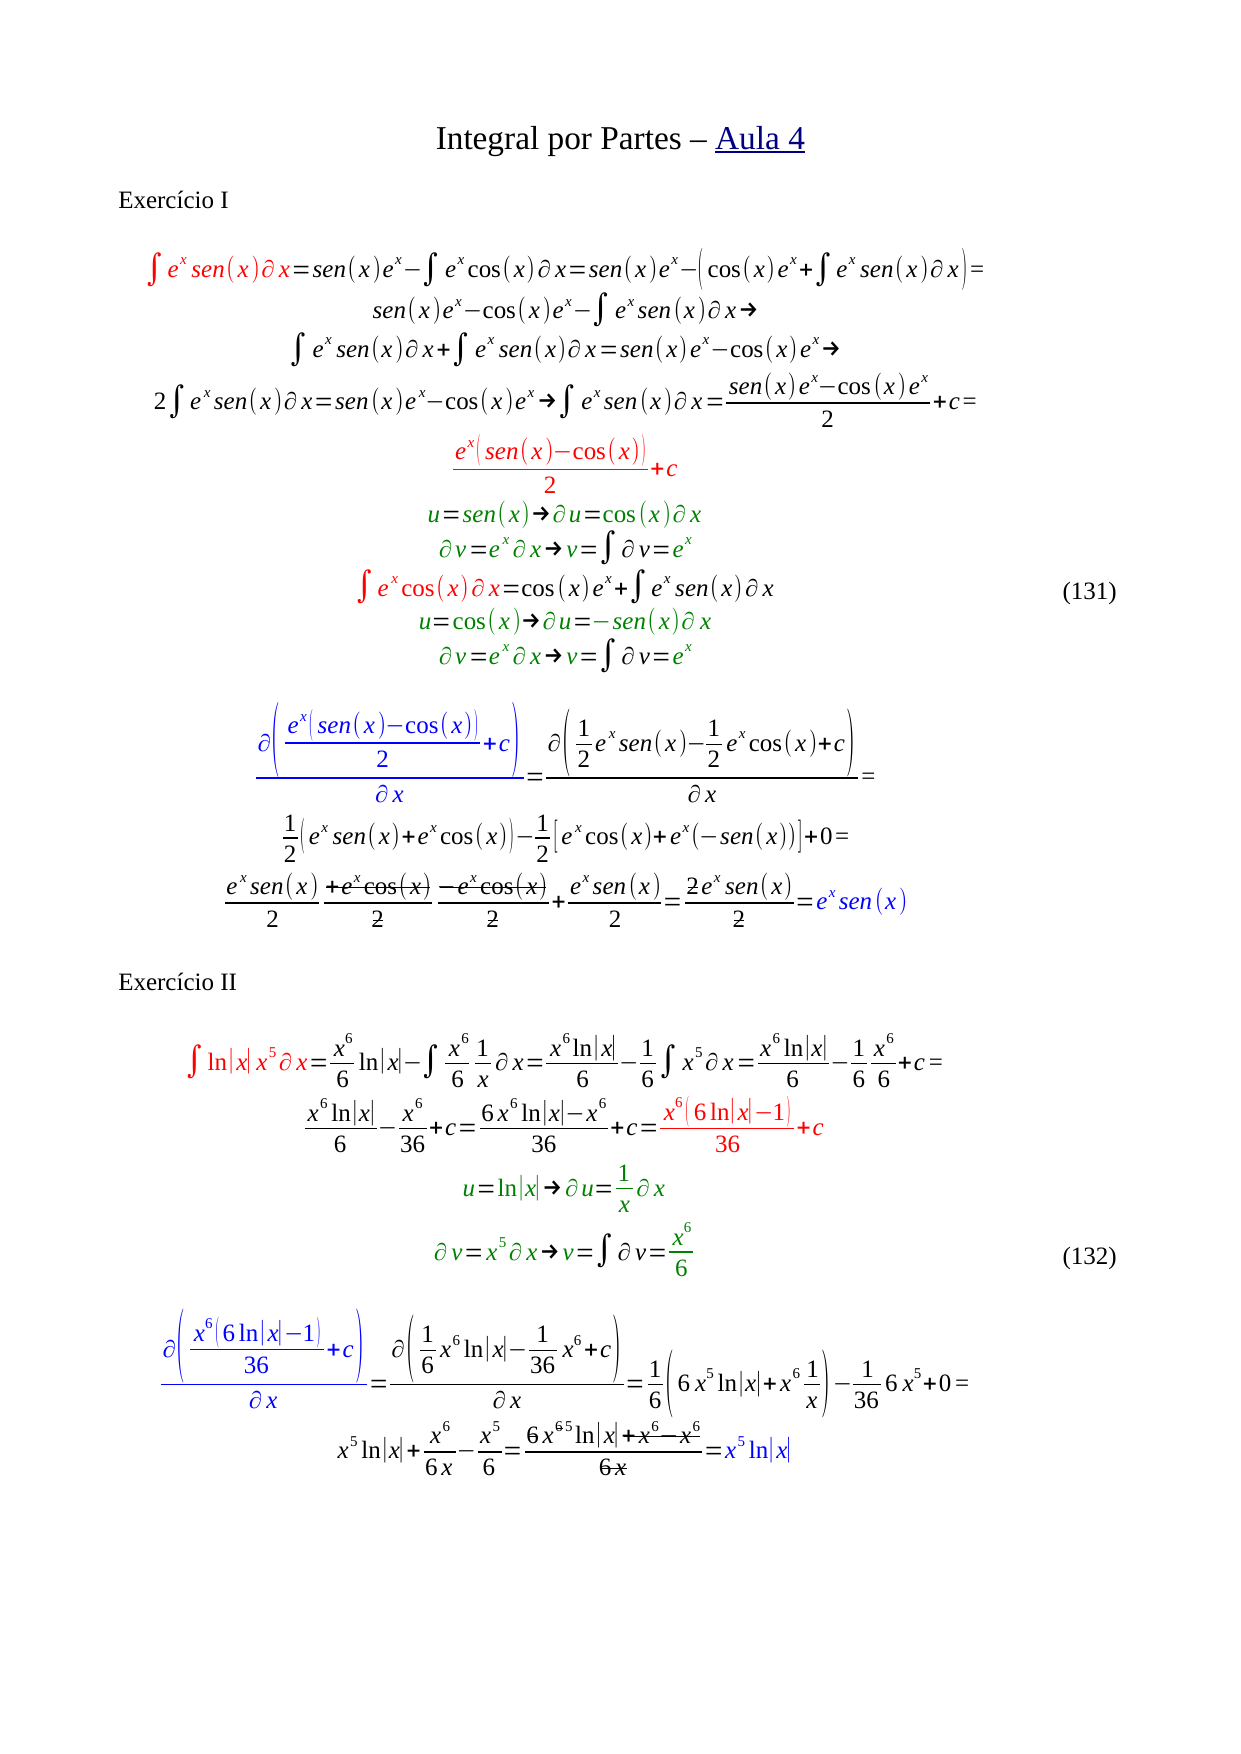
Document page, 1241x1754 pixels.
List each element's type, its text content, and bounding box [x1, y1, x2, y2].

table_header [118, 243, 1010, 938]
table_header [118, 1024, 1010, 1487]
text Integral por Partes – Aula 4 [118, 118, 1122, 156]
text Exercício II [118, 967, 1122, 996]
table_header (132) [1010, 1024, 1122, 1487]
text Exercício I [118, 185, 1122, 214]
table_header (131) [1010, 243, 1122, 938]
